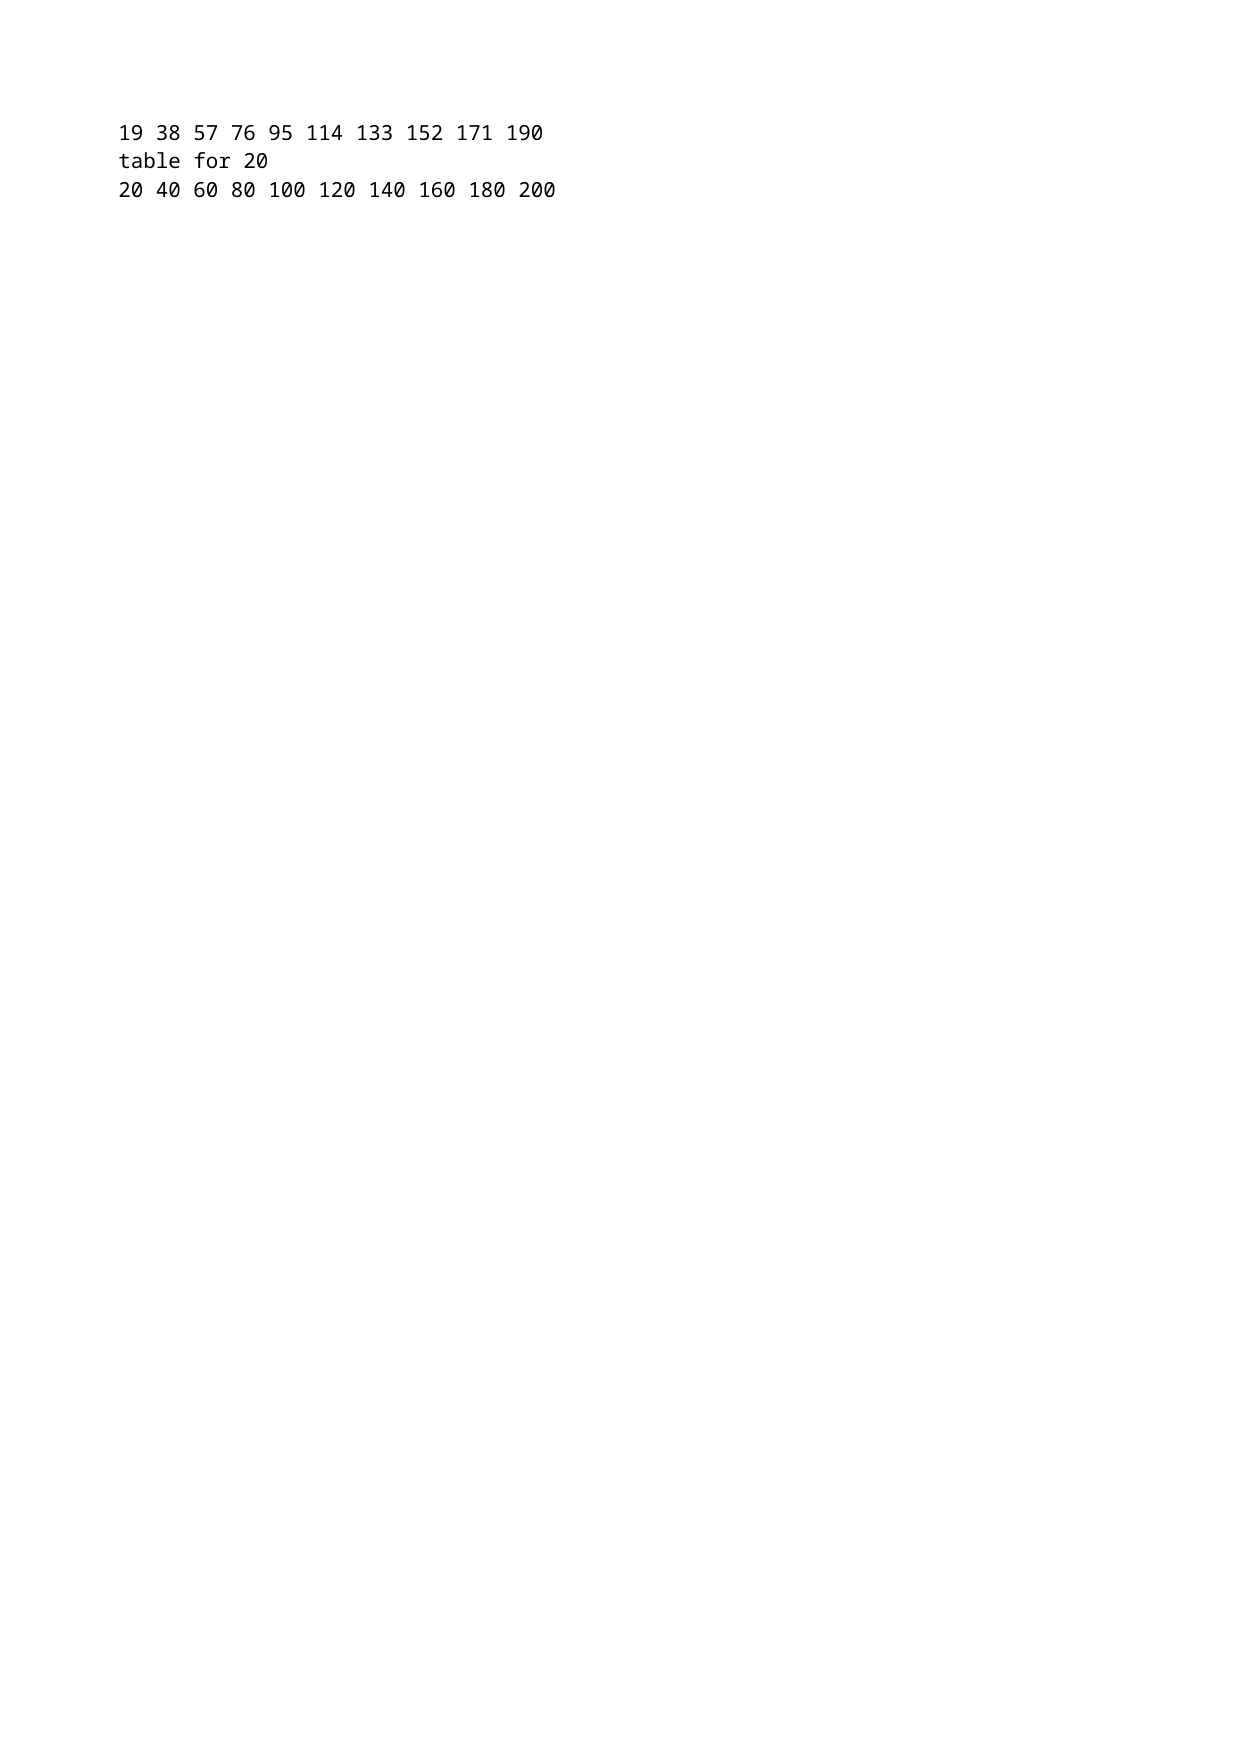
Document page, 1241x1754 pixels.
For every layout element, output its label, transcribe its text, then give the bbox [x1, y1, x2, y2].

text 19 38 57 76 95 114 133 152 171 190 [118, 118, 1122, 147]
text table for 20 [118, 147, 1122, 175]
text 20 40 60 80 100 120 140 160 180 200 [118, 175, 1122, 203]
